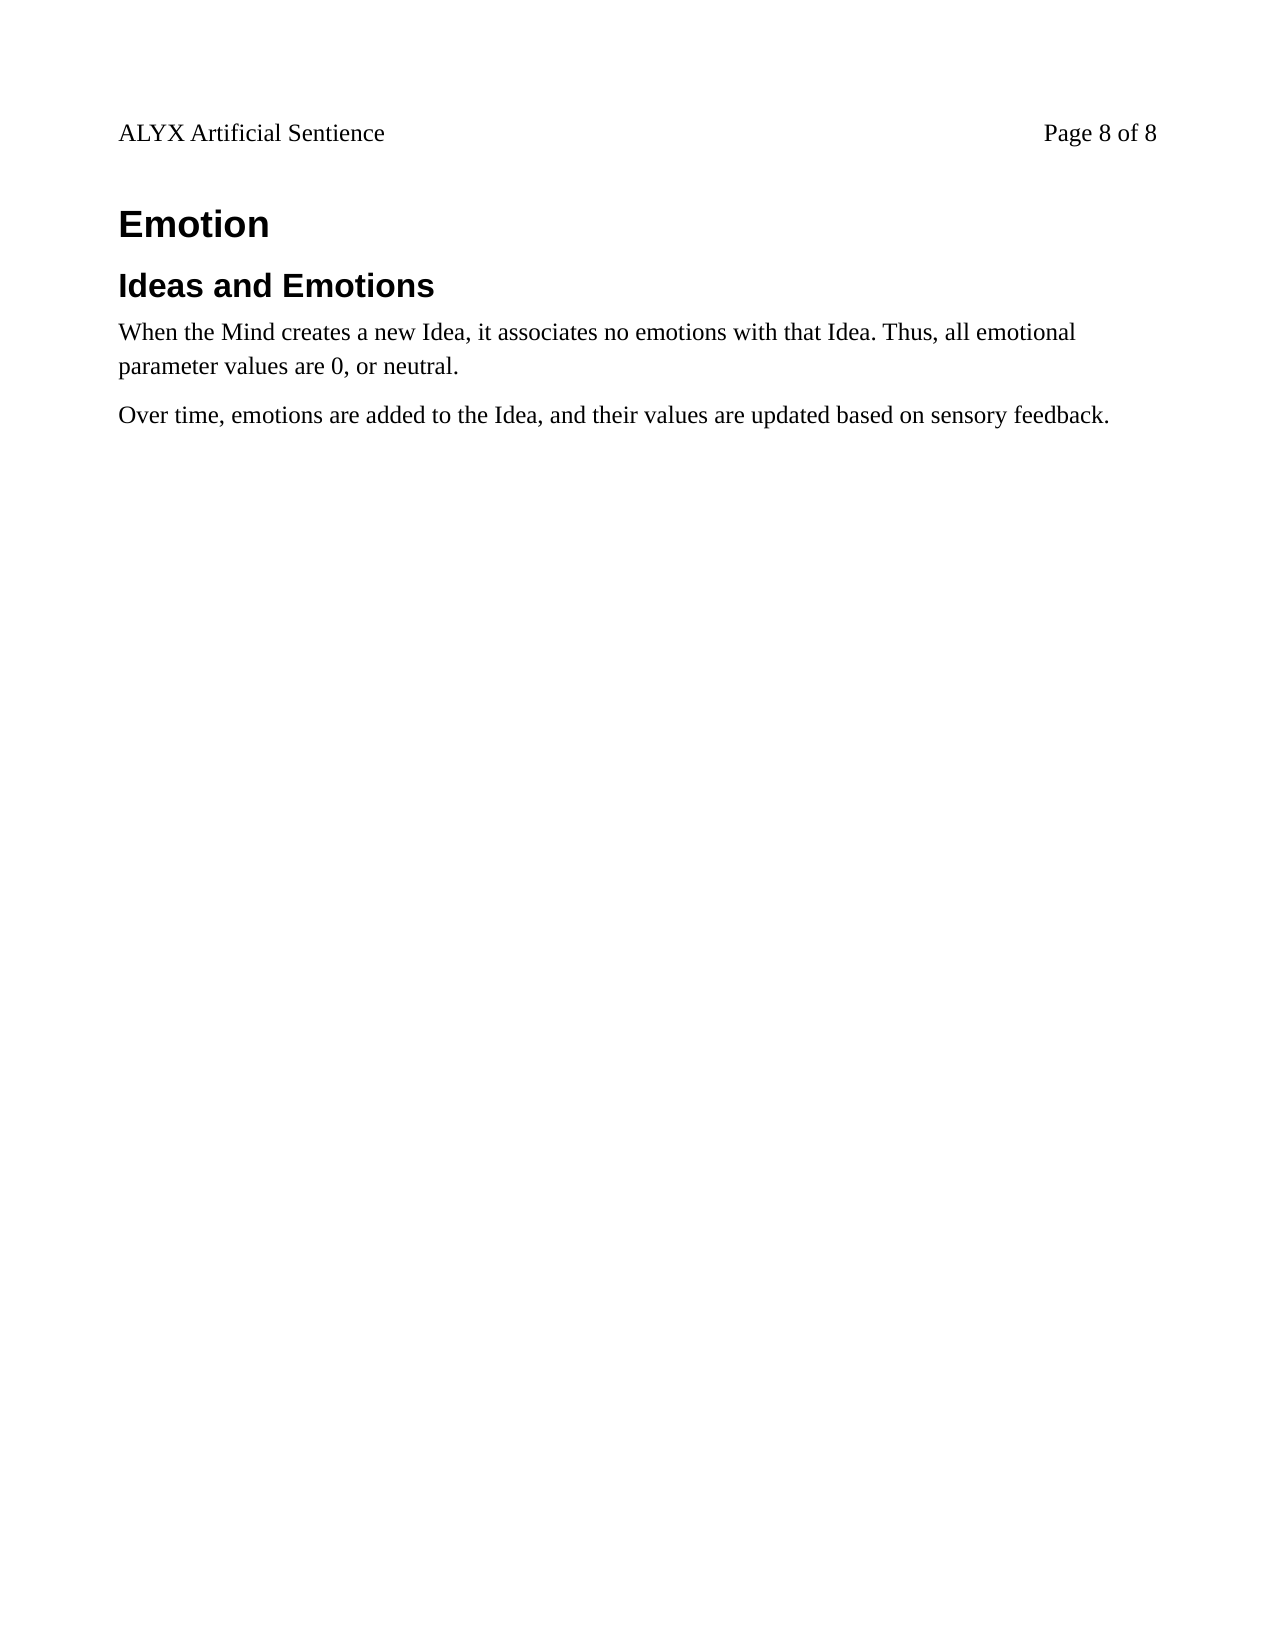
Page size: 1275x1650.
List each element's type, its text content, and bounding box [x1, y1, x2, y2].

text When the Mind creates a new Idea, it associates no emotions with that Idea. Thus, all emotional parameter values are 0, or neutral. [118, 317, 1157, 380]
text Over time, emotions are added to the Idea, and their values are updated based on sensory feedback. [118, 401, 1157, 429]
subtitle Ideas and Emotions [118, 266, 1157, 304]
subtitle Emotion [118, 201, 1157, 245]
